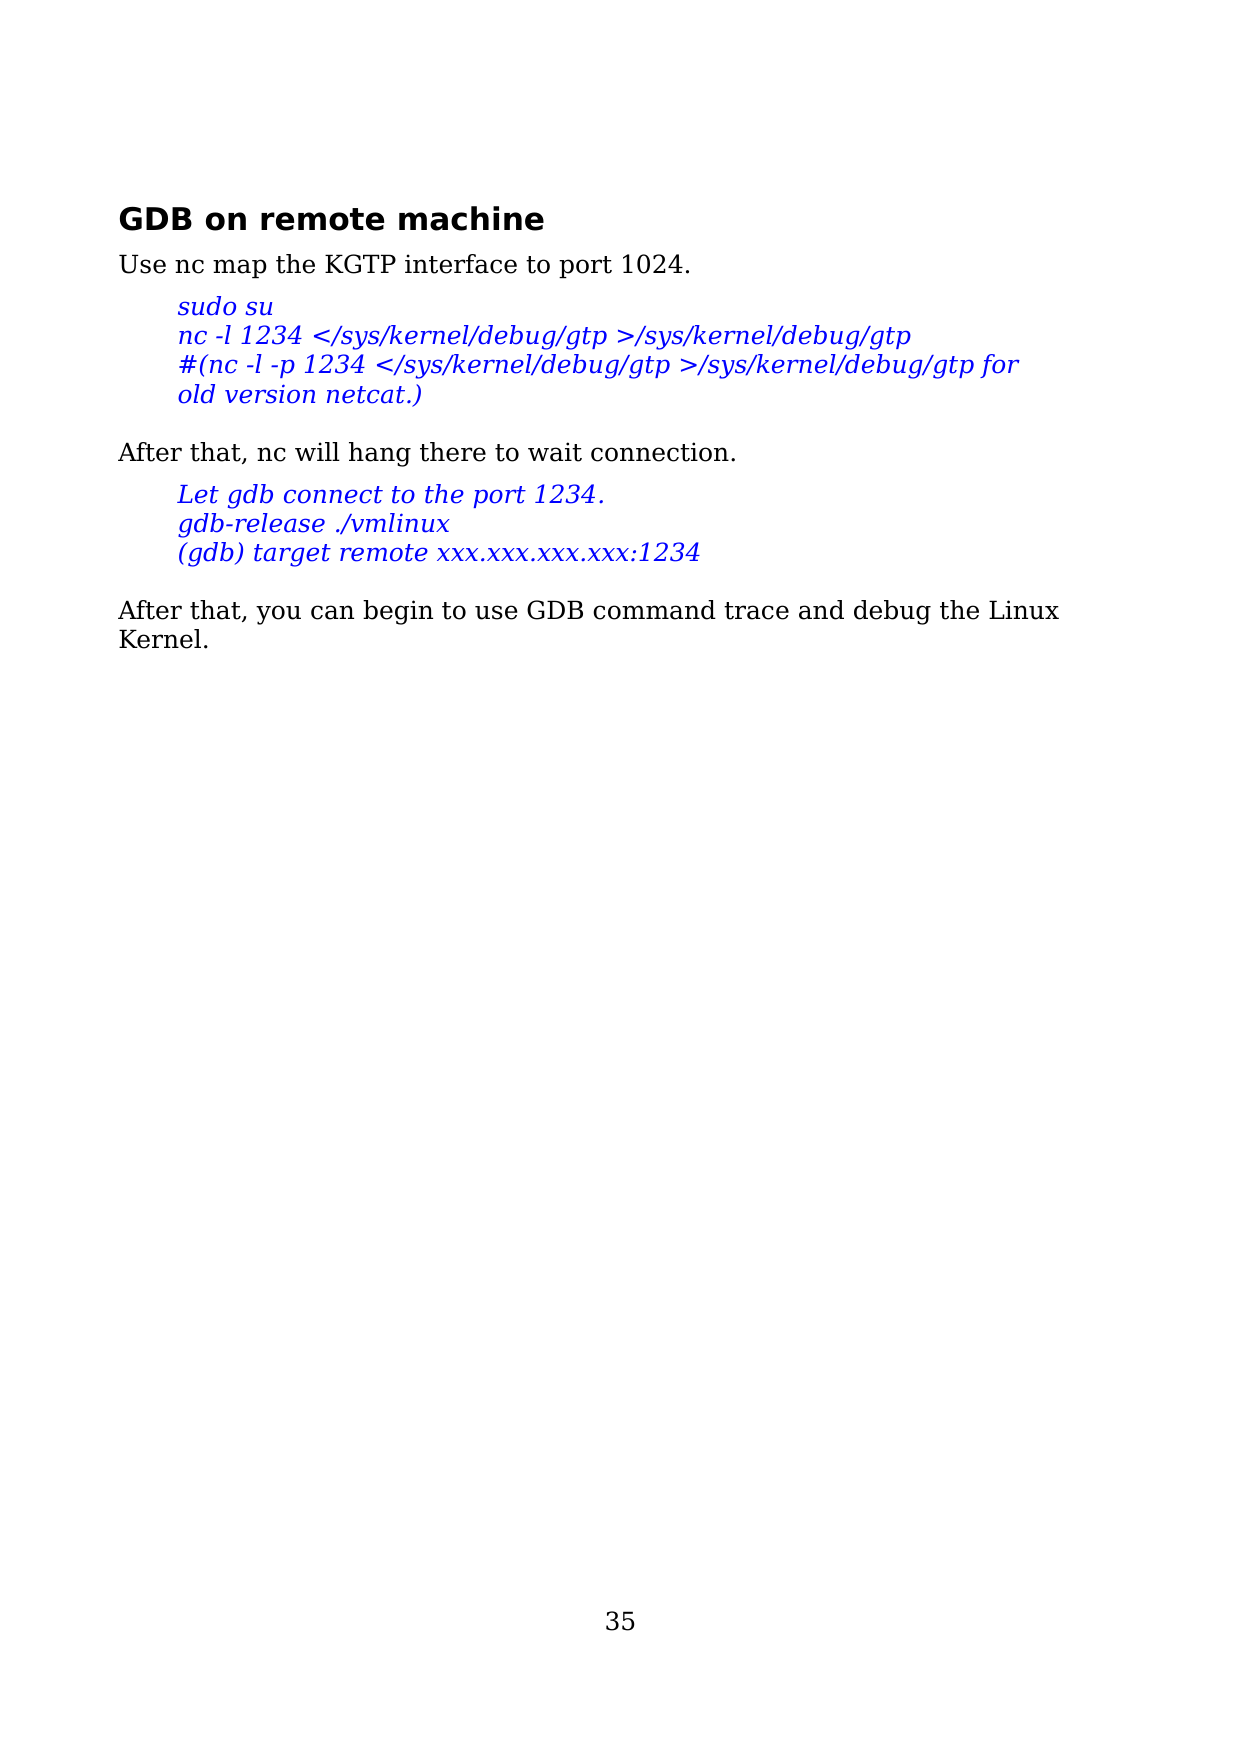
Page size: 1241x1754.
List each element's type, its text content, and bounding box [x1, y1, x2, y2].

text sudo su [177, 292, 1063, 321]
text gdb-release ./vmlinux [177, 509, 1063, 538]
text #(nc -l -p 1234 </sys/kernel/debug/gtp >/sys/kernel/debug/gtp for old version netcat.) [177, 351, 1063, 409]
text nc -l 1234 </sys/kernel/debug/gtp >/sys/kernel/debug/gtp [177, 321, 1063, 351]
text After that, you can begin to use GDB command trace and debug the Linux Kernel. [118, 596, 1122, 655]
subtitle GDB on remote machine [118, 202, 1122, 238]
text After that, nc will hang there to wait connection. [118, 438, 1122, 467]
text Use nc map the KGTP interface to port 1024. [118, 251, 1122, 280]
text Let gdb connect to the port 1234. [177, 480, 1063, 509]
text (gdb) target remote xxx.xxx.xxx.xxx:1234 [177, 538, 1063, 567]
